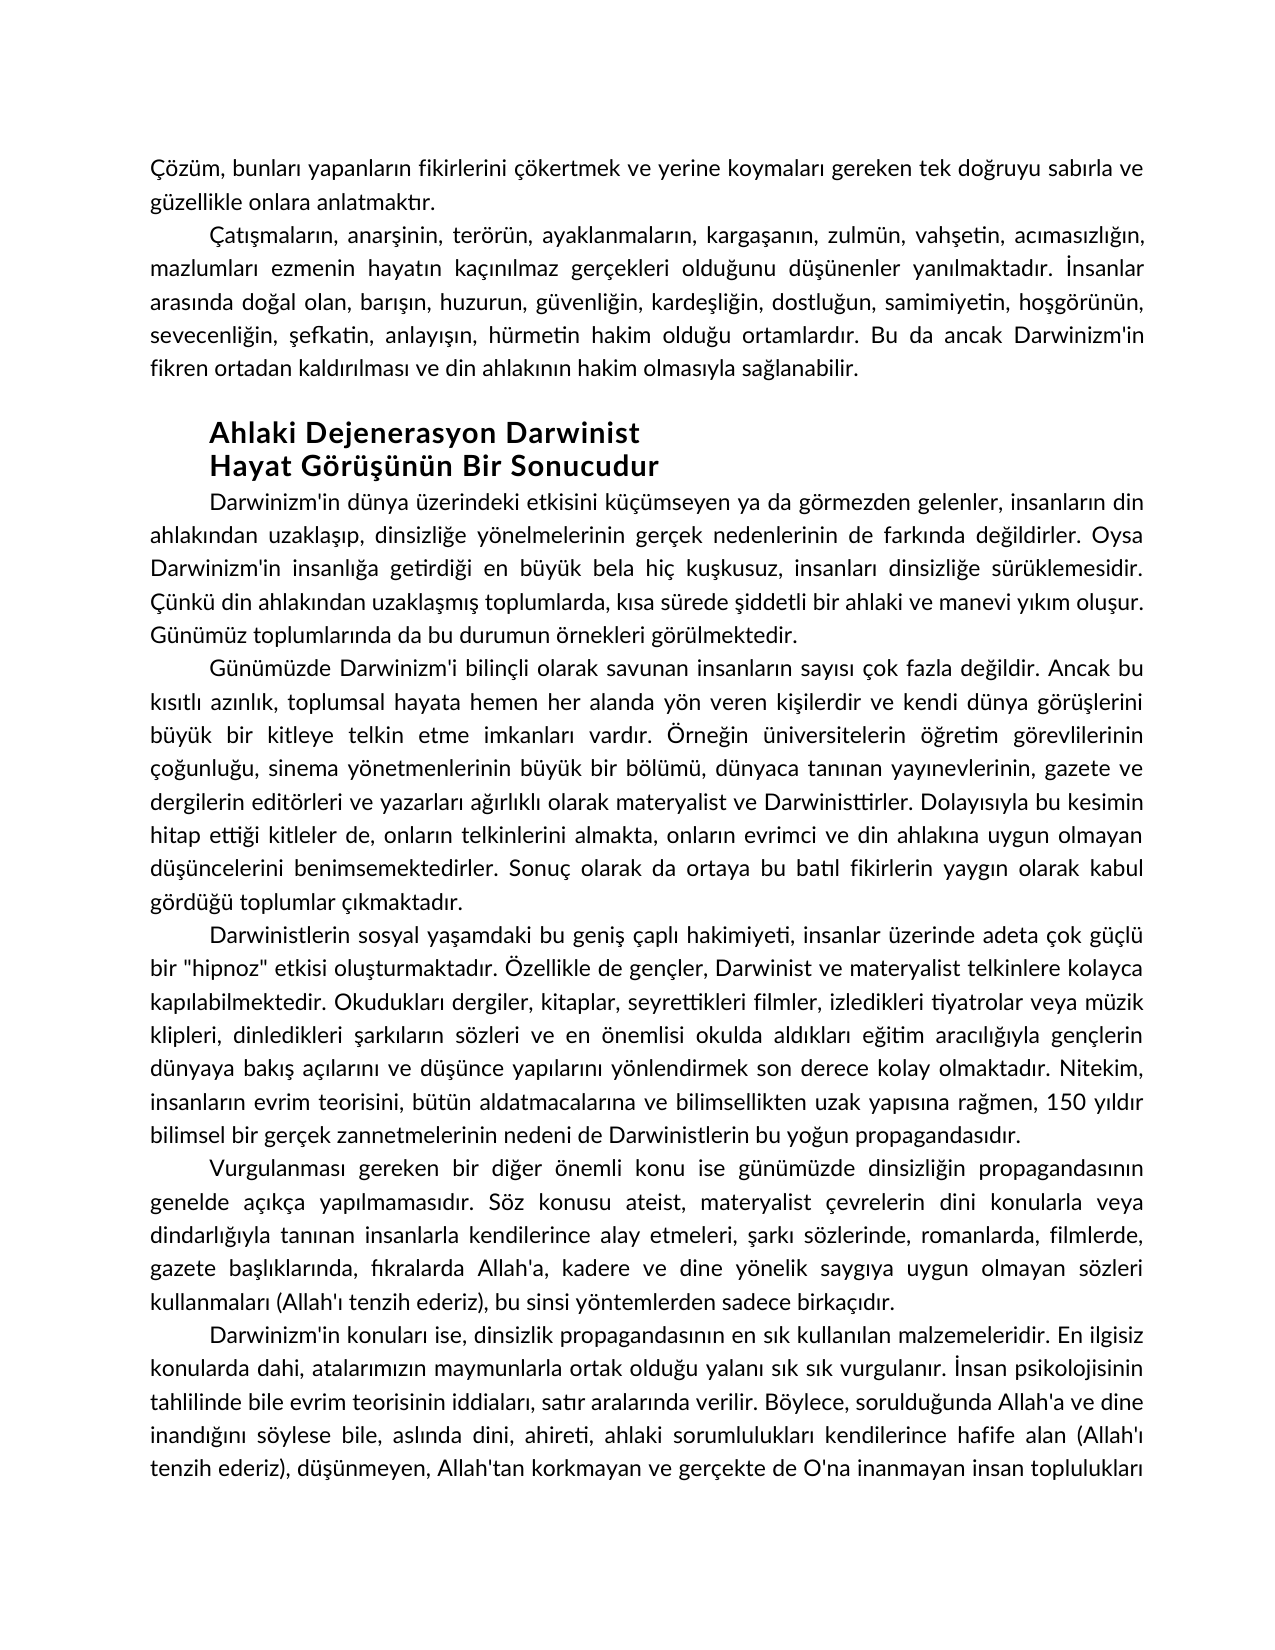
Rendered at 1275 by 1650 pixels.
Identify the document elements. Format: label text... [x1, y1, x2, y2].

text Darwinistlerin sosyal yaşamdaki bu geniş çaplı hakimiyeti, insanlar üzerinde adeta çok güçlü bir "hipnoz" etkisi oluşturmaktadır. Özellikle de gençler, Darwinist ve materyalist telkinlere kolayca kapılabilmektedir. Okudukları dergiler, kitaplar, seyrettikleri filmler, izledikleri tiyatrolar veya müzik klipleri, dinledikleri şarkıların sözleri ve en önemlisi okulda aldıkları eğitim aracılığıyla gençlerin dünyaya bakış açılarını ve düşünce yapılarını yönlendirmek son derece kolay olmaktadır. Nitekim, insanların evrim teorisini, bütün aldatmacalarına ve bilimsellikten uzak yapısına rağmen, 150 yıldır bilimsel bir gerçek zannetmelerinin nedeni de Darwinistlerin bu yoğun propagandasıdır. [150, 917, 1145, 1150]
text Darwinizm'in dünya üzerindeki etkisini küçümseyen ya da görmezden gelenler, insanların din ahlakından uzaklaşıp, dinsizliğe yönelmelerinin gerçek nedenlerinin de farkında değildirler. Oysa Darwinizm'in insanlığa getirdiği en büyük bela hiç kuşkusuz, insanları dinsizliğe sürüklemesidir. Çünkü din ahlakından uzaklaşmış toplumlarda, kısa sürede şiddetli bir ahlaki ve manevi yıkım oluşur. Günümüz toplumlarında da bu durumun örnekleri görülmektedir. [150, 483, 1145, 650]
text Vurgulanması gereken bir diğer önemli konu ise günümüzde dinsizliğin propagandasının genelde açıkça yapılmamasıdır. Söz konusu ateist, materyalist çevrelerin dini konularla veya dindarlığıyla tanınan insanlarla kendilerince alay etmeleri, şarkı sözlerinde, romanlarda, filmlerde, gazete başlıklarında, fıkralarda Allah'a, kadere ve dine yönelik saygıya uygun olmayan sözleri kullanmaları (Allah'ı tenzih ederiz), bu sinsi yöntemlerden sadece birkaçıdır. [150, 1150, 1145, 1317]
text Ahlaki Dejenerasyon Darwinist [150, 417, 1145, 450]
text Çatışmaların, anarşinin, terörün, ayaklanmaların, kargaşanın, zulmün, vahşetin, acımasızlığın, mazlumları ezmenin hayatın kaçınılmaz gerçekleri olduğunu düşünenler yanılmaktadır. İnsanlar arasında doğal olan, barışın, huzurun, güvenliğin, kardeşliğin, dostluğun, samimiyetin, hoşgörünün, sevecenliğin, şefkatin, anlayışın, hürmetin hakim olduğu ortamlardır. Bu da ancak Darwinizm'in fikren ortadan kaldırılması ve din ahlakının hakim olmasıyla sağlanabilir. [150, 217, 1145, 383]
text Hayat Görüşünün Bir Sonucudur [150, 450, 1145, 483]
text Günümüzde Darwinizm'i bilinçli olarak savunan insanların sayısı çok fazla değildir. Ancak bu kısıtlı azınlık, toplumsal hayata hemen her alanda yön veren kişilerdir ve kendi dünya görüşlerini büyük bir kitleye telkin etme imkanları vardır. Örneğin üniversitelerin öğretim görevlilerinin çoğunluğu, sinema yönetmenlerinin büyük bir bölümü, dünyaca tanınan yayınevlerinin, gazete ve dergilerin editörleri ve yazarları ağırlıklı olarak materyalist ve Darwinisttirler. Dolayısıyla bu kesimin hitap ettiği kitleler de, onların telkinlerini almakta, onların evrimci ve din ahlakına uygun olmayan düşüncelerini benimsemektedirler. Sonuç olarak da ortaya bu batıl fikirlerin yaygın olarak kabul gördüğü toplumlar çıkmaktadır. [150, 650, 1145, 917]
text Çözüm, bunları yapanların fikirlerini çökertmek ve yerine koymaları gereken tek doğruyu sabırla ve güzellikle onlara anlatmaktır. [150, 150, 1145, 217]
text Darwinizm'in konuları ise, dinsizlik propagandasının en sık kullanılan malzemeleridir. En ilgisiz konularda dahi, atalarımızın maymunlarla ortak olduğu yalanı sık sık vurgulanır. İnsan psikolojisinin tahlilinde bile evrim teorisinin iddiaları, satır aralarında verilir. Böylece, sorulduğunda Allah'a ve dine inandığını söylese bile, aslında dini, ahireti, ahlaki sorumlulukları kendilerince hafife alan (Allah'ı tenzih ederiz), düşünmeyen, Allah'tan korkmayan ve gerçekte de O'na inanmayan insan toplulukları [150, 1317, 1145, 1483]
